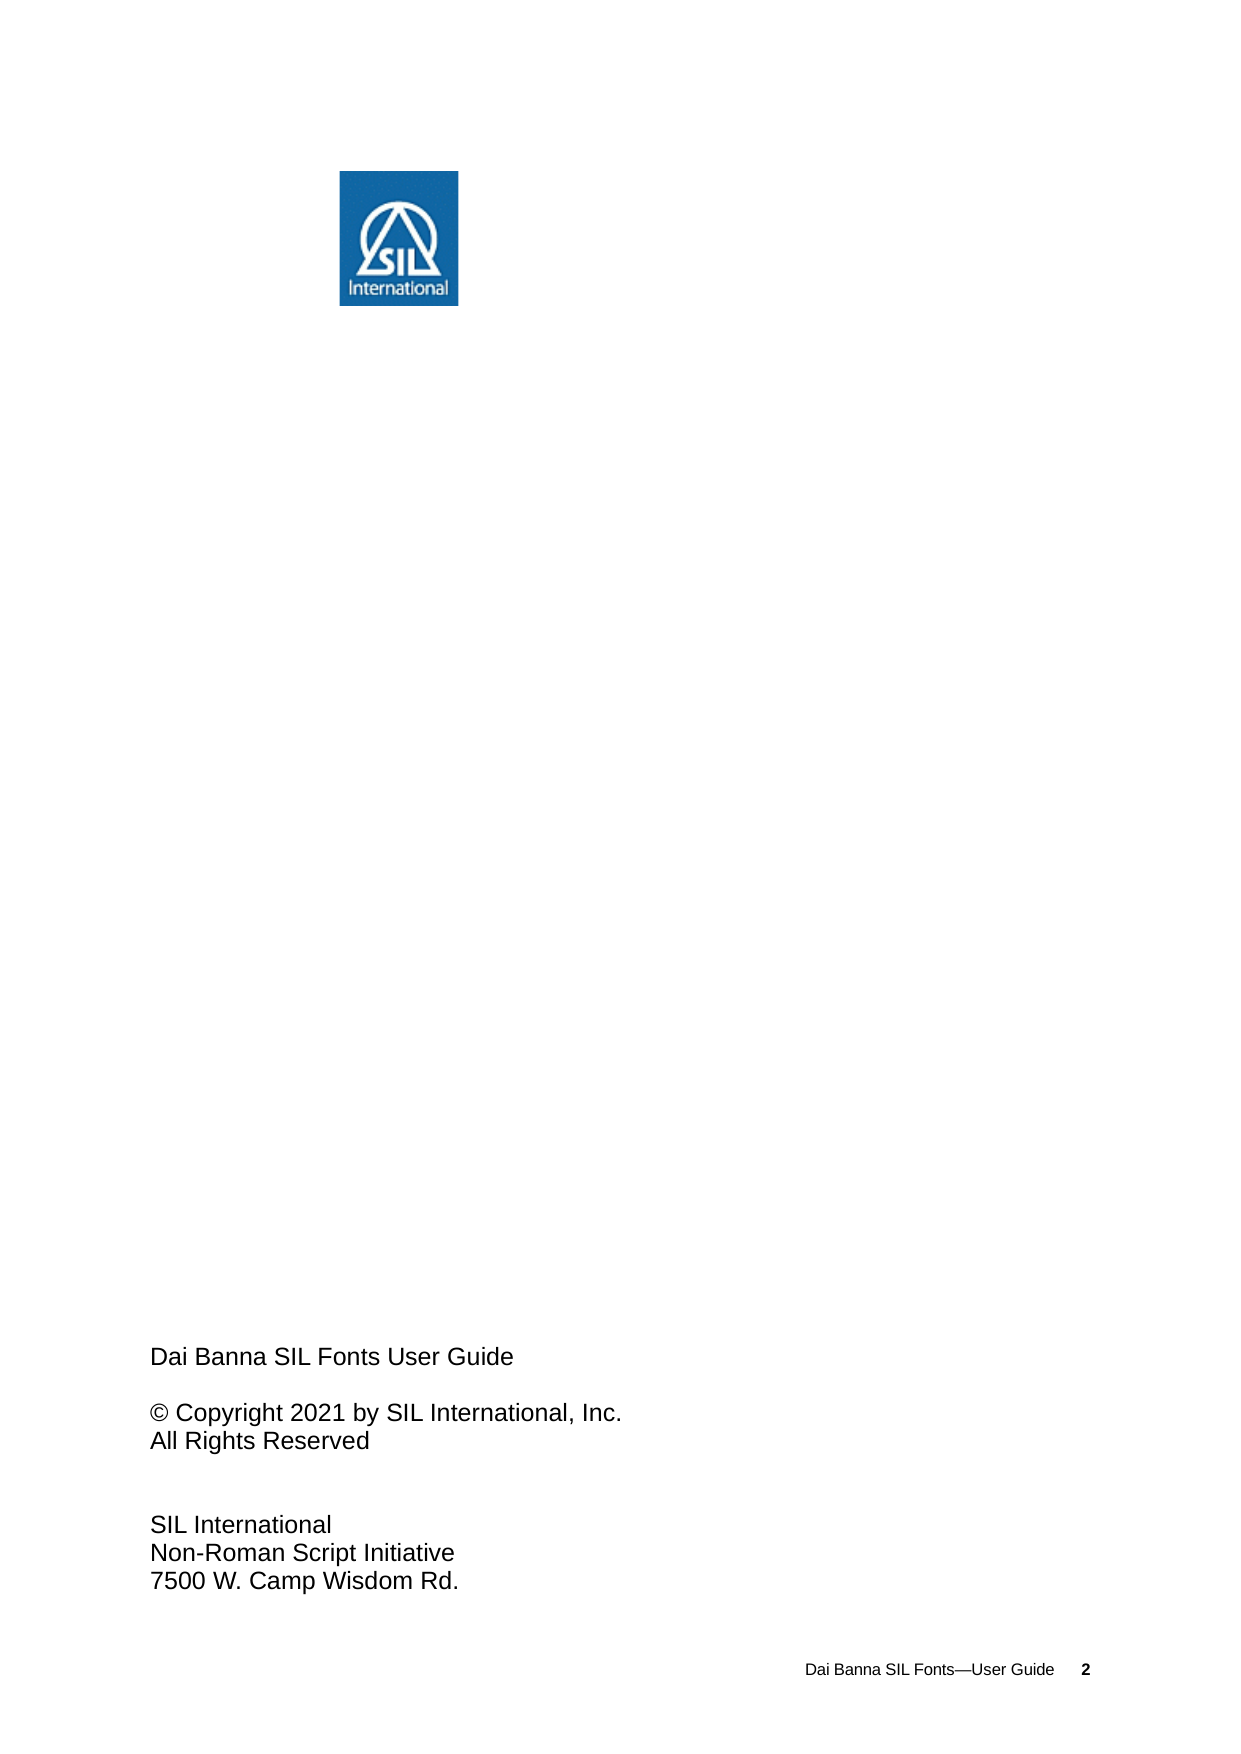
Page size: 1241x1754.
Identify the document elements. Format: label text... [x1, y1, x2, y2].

text © Copyright 2021 by SIL International, Inc. [150, 1398, 1090, 1427]
text Dai Banna SIL Fonts User Guide [150, 1342, 1090, 1371]
text All Rights Reserved [150, 1427, 1090, 1454]
text 7500 W. Camp Wisdom Rd. [150, 1567, 1090, 1595]
text SIL International [150, 1511, 1090, 1539]
text Non-Roman Script Initiative [150, 1539, 1090, 1567]
picture [339, 171, 459, 306]
